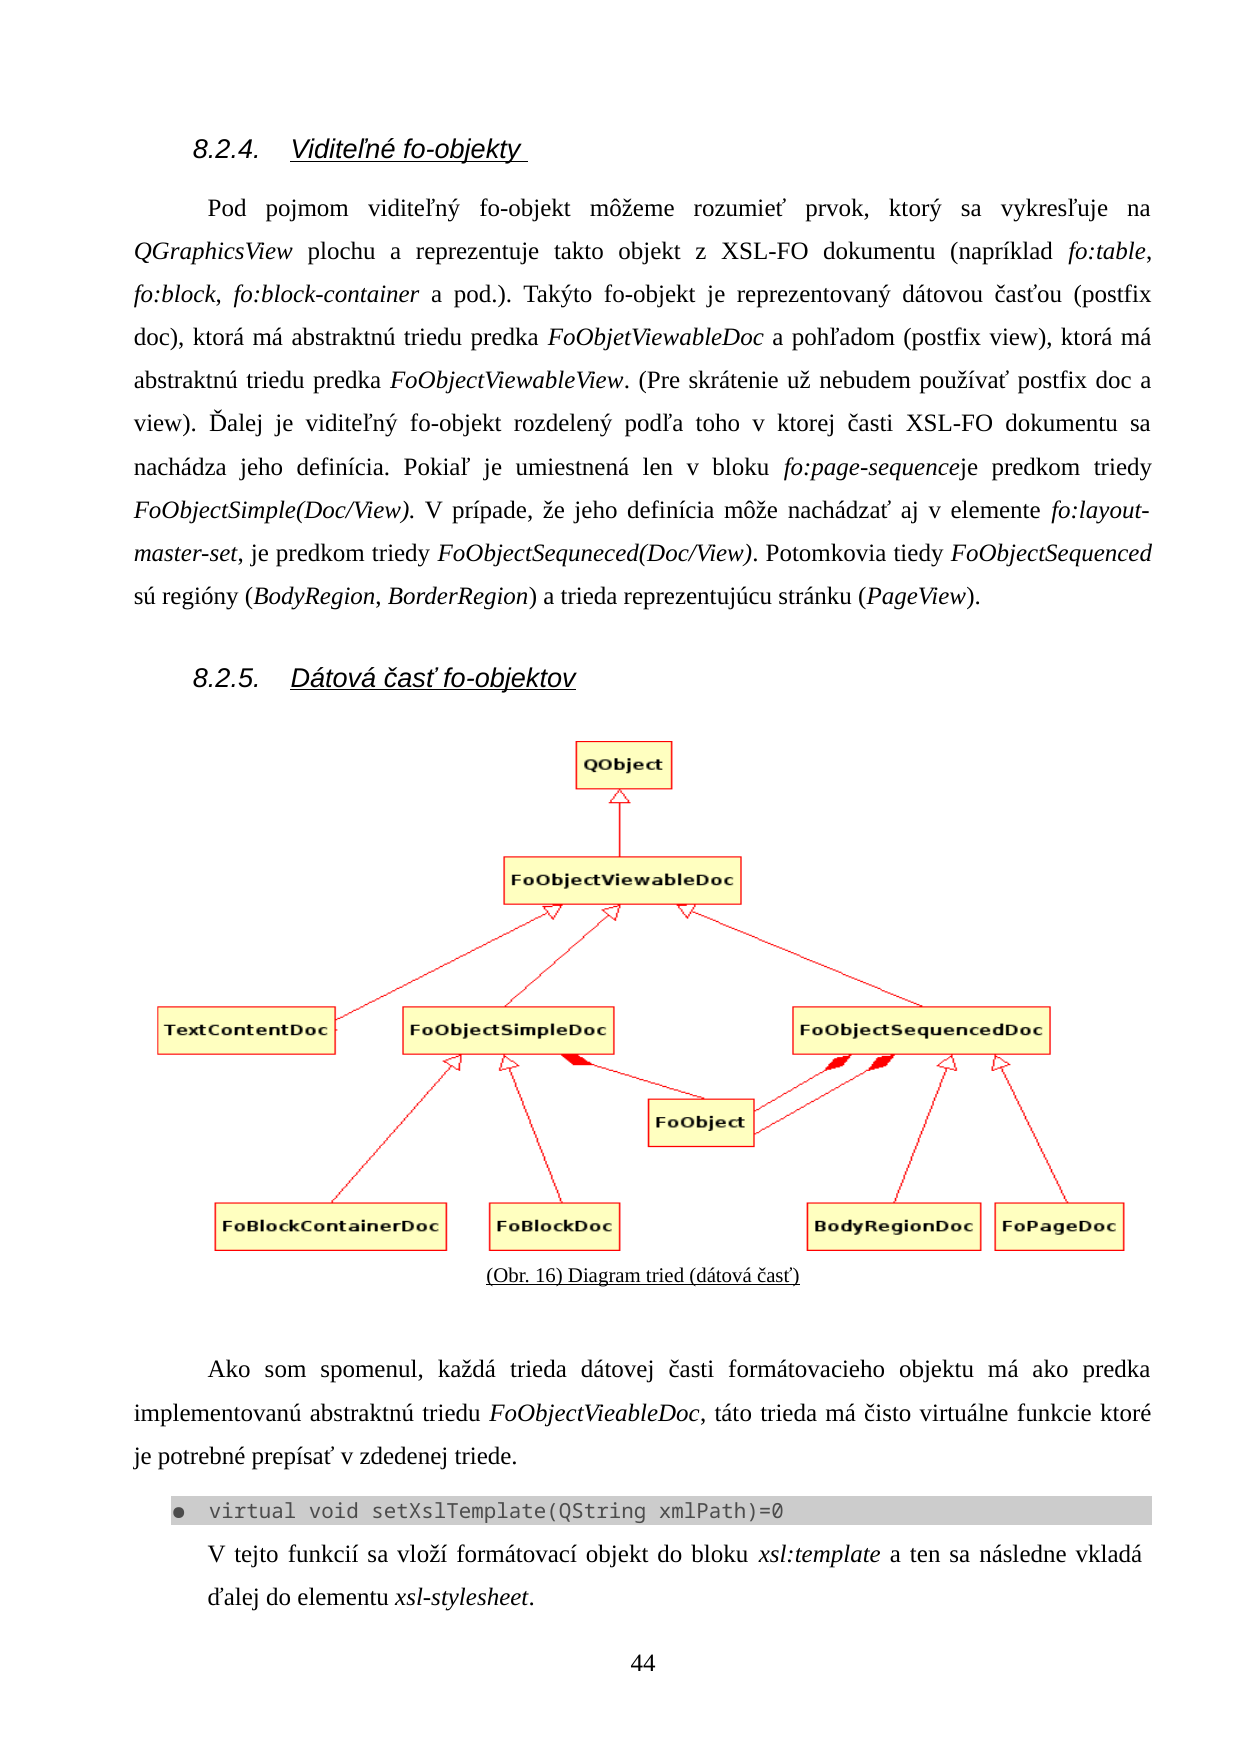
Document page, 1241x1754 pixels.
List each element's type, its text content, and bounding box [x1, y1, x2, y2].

list virtual void setXslTemplate(QString xmlPath)=0 [171, 1496, 1152, 1525]
text Pod pojmom viditeľný fo-objekt môžeme rozumieť prvok, ktorý sa vykresľuje na QGraphicsView plochu a reprezentuje takto objekt z XSL-FO dokumentu (napríklad fo:table, fo:block, fo:block-container a pod.). Takýto fo-objekt je reprezentovaný dátovou časťou (postfix doc), ktorá má abstraktnú triedu predka FoObjetViewableDoc a pohľadom (postfix view), ktorá má abstraktnú triedu predka FoObjectViewableView. (Pre skrátenie už nebudem používať postfix doc a view). Ďalej je viditeľný fo-objekt rozdelený podľa toho v ktorej časti XSL-FO dokumentu sa nachádza jeho definícia. Pokiaľ je umiestnená len v bloku fo:page-sequenceje predkom triedy FoObjectSimple(Doc/View). V prípade, že jeho definícia môže nachádzať aj v elemente fo:layout-master-set, je predkom triedy FoObjectSequneced(Doc/View). Potomkovia tiedy FoObjectSequenced sú regióny (BodyRegion, BorderRegion) a trieda reprezentujúcu stránku (PageView). [133, 193, 1152, 610]
text Ako som spomenul, každá trieda dátovej časti formátovacieho objektu má ako predka implementovanú abstraktnú triedu FoObjectVieableDoc, táto trieda má čisto virtuálne funkcie ktoré je potrebné prepísať v zdedenej triede. [133, 1354, 1152, 1469]
picture [157, 741, 1128, 1251]
text (Obr. 16) Diagram tried (dátová časť) [133, 741, 1152, 1287]
subtitle Viditeľné fo-objekty [193, 133, 1152, 165]
subtitle Dátová časť fo-objektov [193, 662, 1152, 693]
text V tejto funkcií sa vloží formátovací objekt do bloku xsl:template a ten sa následne vkladá ďalej do elementu xsl-stylesheet. [133, 1539, 1152, 1611]
